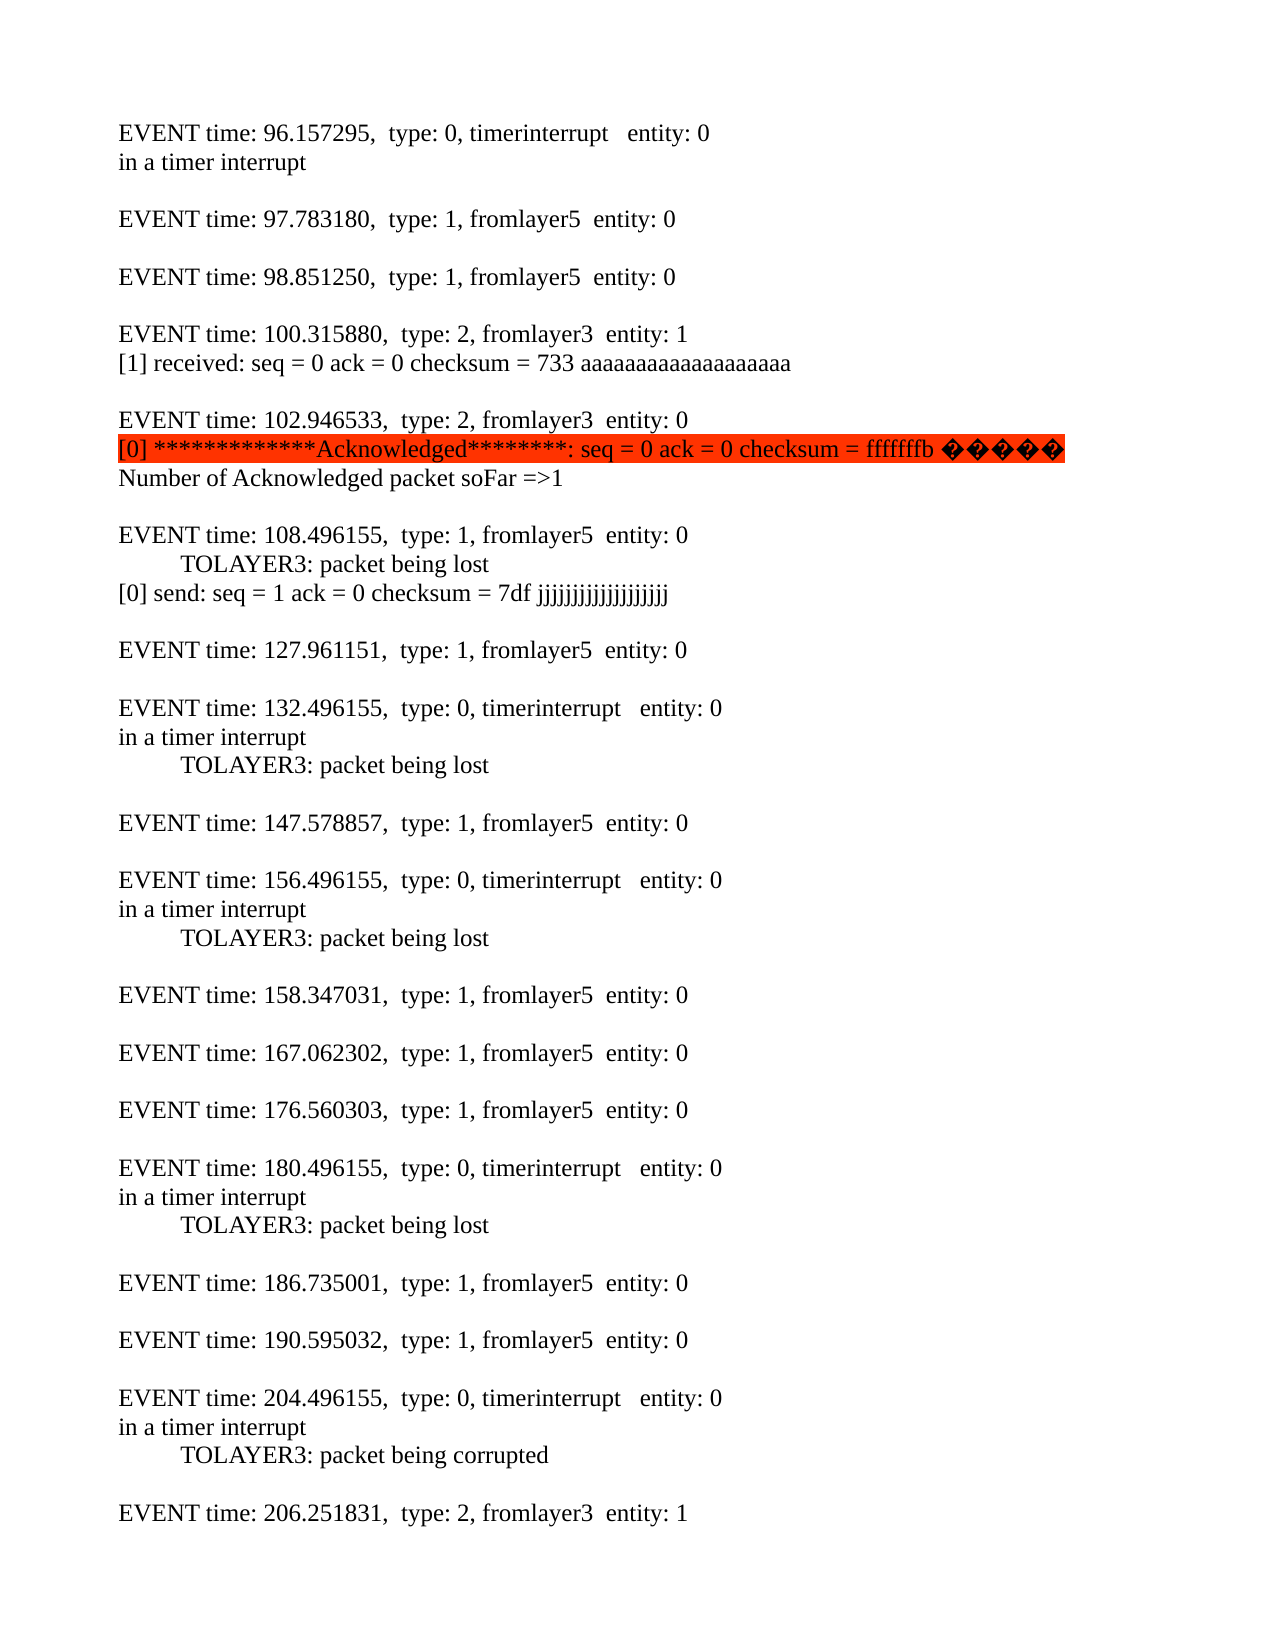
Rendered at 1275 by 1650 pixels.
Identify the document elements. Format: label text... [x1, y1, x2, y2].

text EVENT time: 102.946533, type: 2, fromlayer3 entity: 0 [118, 406, 1157, 434]
text TOLAYER3: packet being lost [118, 751, 1157, 779]
text EVENT time: 132.496155, type: 0, timerinterrupt entity: 0 [118, 693, 1157, 722]
text in a timer interrupt [118, 1412, 1157, 1441]
text EVENT time: 204.496155, type: 0, timerinterrupt entity: 0 [118, 1383, 1157, 1412]
text EVENT time: 147.578857, type: 1, fromlayer5 entity: 0 [118, 808, 1157, 837]
text [0] send: seq = 1 ack = 0 checksum = 7df jjjjjjjjjjjjjjjjjjj [118, 578, 1157, 607]
text EVENT time: 98.851250, type: 1, fromlayer5 entity: 0 [118, 262, 1157, 291]
text EVENT time: 127.961151, type: 1, fromlayer5 entity: 0 [118, 636, 1157, 664]
text EVENT time: 167.062302, type: 1, fromlayer5 entity: 0 [118, 1038, 1157, 1067]
text Number of Acknowledged packet soFar =>1 [118, 463, 1157, 492]
text EVENT time: 156.496155, type: 0, timerinterrupt entity: 0 [118, 866, 1157, 894]
text TOLAYER3: packet being lost [118, 923, 1157, 952]
text in a timer interrupt [118, 894, 1157, 923]
text TOLAYER3: packet being lost [118, 549, 1157, 578]
text EVENT time: 206.251831, type: 2, fromlayer3 entity: 1 [118, 1498, 1157, 1527]
text in a timer interrupt [118, 1182, 1157, 1211]
text EVENT time: 158.347031, type: 1, fromlayer5 entity: 0 [118, 981, 1157, 1009]
text in a timer interrupt [118, 147, 1157, 176]
text EVENT time: 108.496155, type: 1, fromlayer5 entity: 0 [118, 521, 1157, 549]
text EVENT time: 100.315880, type: 2, fromlayer3 entity: 1 [118, 319, 1157, 348]
text TOLAYER3: packet being lost [118, 1211, 1157, 1239]
text EVENT time: 180.496155, type: 0, timerinterrupt entity: 0 [118, 1153, 1157, 1182]
text EVENT time: 186.735001, type: 1, fromlayer5 entity: 0 [118, 1268, 1157, 1297]
text TOLAYER3: packet being corrupted [118, 1441, 1157, 1469]
text EVENT time: 176.560303, type: 1, fromlayer5 entity: 0 [118, 1096, 1157, 1124]
text EVENT time: 190.595032, type: 1, fromlayer5 entity: 0 [118, 1326, 1157, 1354]
text in a timer interrupt [118, 722, 1157, 751]
text [1] received: seq = 0 ack = 0 checksum = 733 aaaaaaaaaaaaaaaaaaa [118, 348, 1157, 377]
text EVENT time: 96.157295, type: 0, timerinterrupt entity: 0 [118, 118, 1157, 147]
text [0] *************Acknowledged********: seq = 0 ack = 0 checksum = fffffffb ����� [118, 434, 1157, 463]
text EVENT time: 97.783180, type: 1, fromlayer5 entity: 0 [118, 204, 1157, 233]
